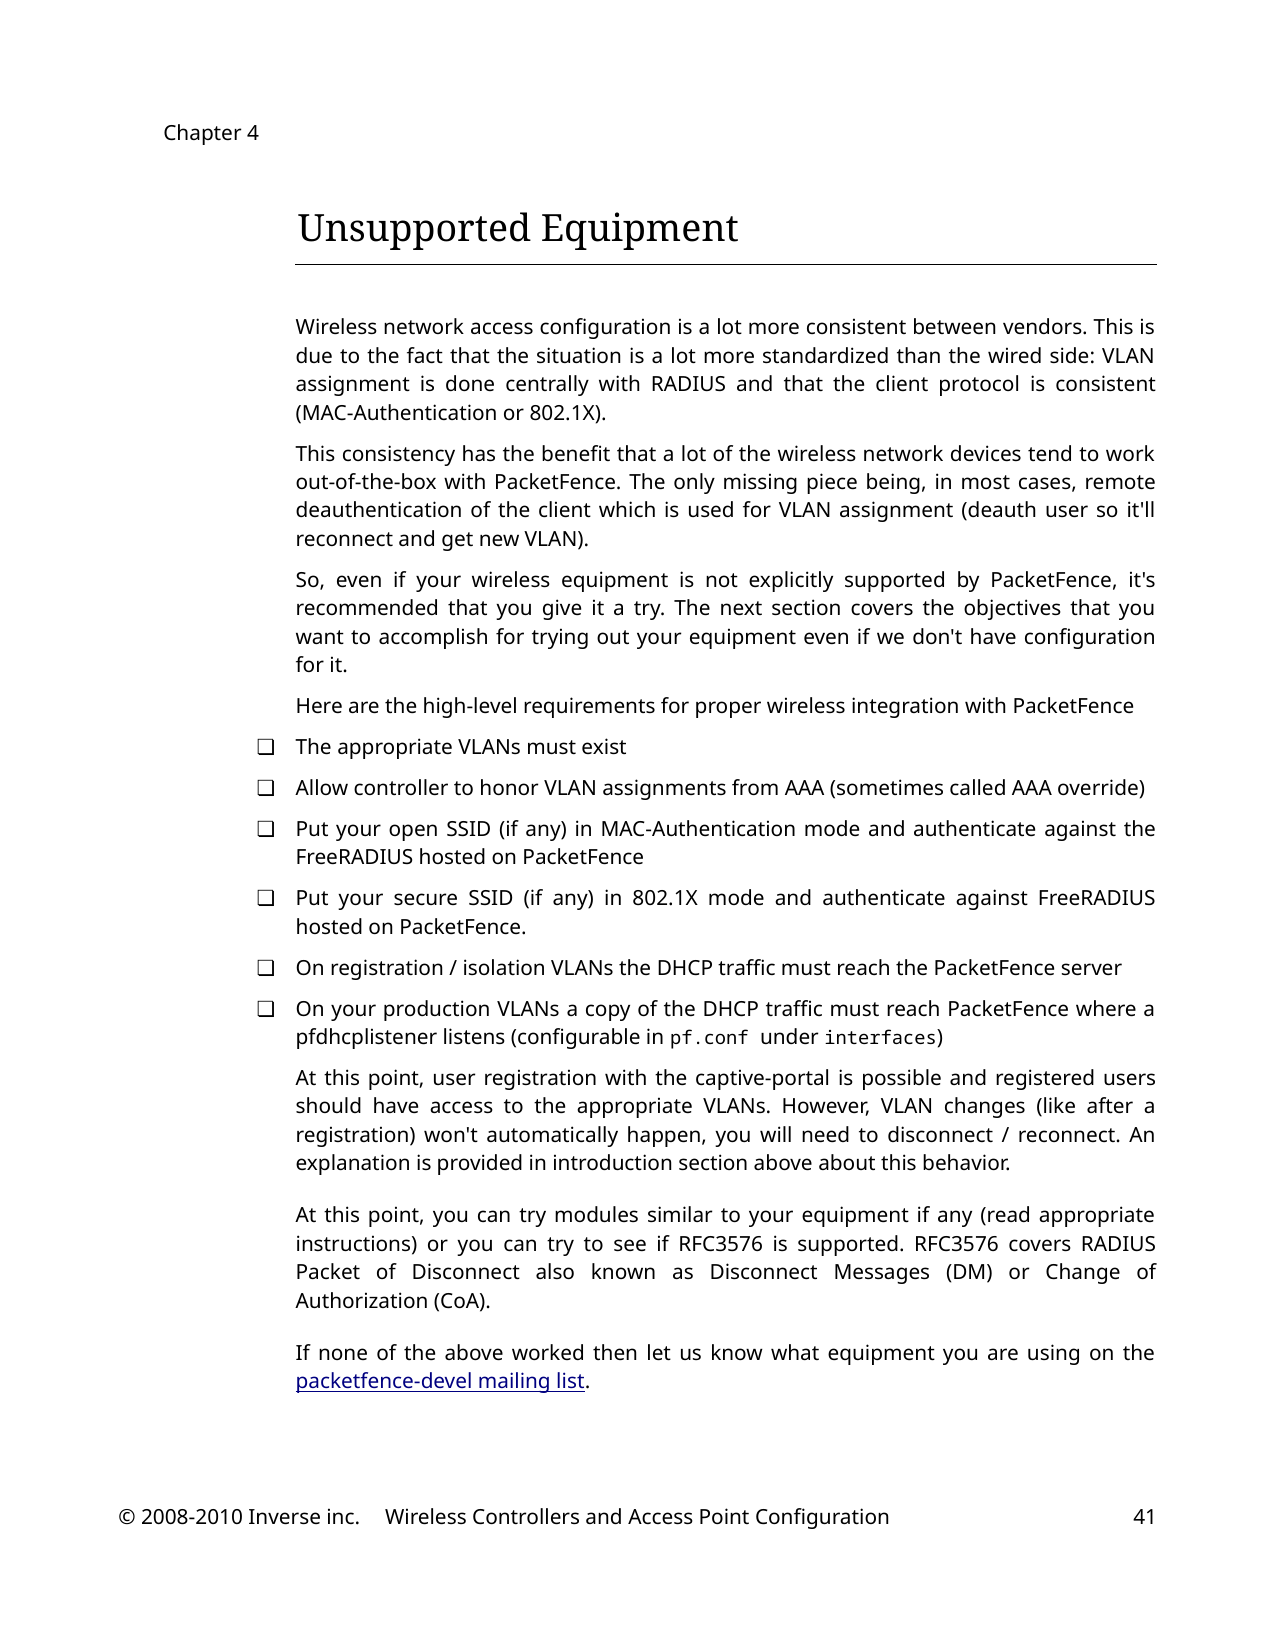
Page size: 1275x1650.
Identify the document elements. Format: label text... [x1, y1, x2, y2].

list ❏ On your production VLANs a copy of the DHCP traffic must reach PacketFence where a pfdhcplistener listens (configurable in pf.conf under interfaces) [256, 994, 1157, 1051]
text At this point, user registration with the captive-portal is possible and registered users should have access to the appropriate VLANs. However, VLAN changes (like after a registration) won't automatically happen, you will need to disconnect / reconnect. An explanation is provided in introduction section above about this behavior. [295, 1063, 1157, 1177]
text Wireless network access configuration is a lot more consistent between vendors. This is due to the fact that the situation is a lot more standardized than the wired side: VLAN assignment is done centrally with RADIUS and that the client protocol is consistent (MAC-Authentication or 802.1X). [295, 312, 1157, 426]
subtitle Unsupported Equipment [295, 201, 1157, 264]
list ❏ Put your secure SSID (if any) in 802.1X mode and authenticate against FreeRADIUS hosted on PacketFence. [256, 883, 1157, 940]
list ❏ On registration / isolation VLANs the DHCP traffic must reach the PacketFence server [256, 953, 1157, 981]
list ❏ Put your open SSID (if any) in MAC-Authentication mode and authenticate against the FreeRADIUS hosted on PacketFence [256, 814, 1157, 871]
list ❏ Allow controller to honor VLAN assignments from AAA (sometimes called AAA override) [256, 773, 1157, 802]
text This consistency has the benefit that a lot of the wireless network devices tend to work out-of-the-box with PacketFence. The only missing piece being, in most cases, remote deauthentication of the client which is used for VLAN assignment (deauth user so it'll reconnect and get new VLAN). [295, 439, 1157, 552]
text At this point, you can try modules similar to your equipment if any (read appropriate instructions) or you can try to see if RFC3576 is supported. RFC3576 covers RADIUS Packet of Disconnect also known as Disconnect Messages (DM) or Change of Authorization (CoA). [295, 1201, 1157, 1314]
text So, even if your wireless equipment is not explicitly supported by PacketFence, it's recommended that you give it a try. The next section covers the objectives that you want to accomplish for trying out your equipment even if we don't have configuration for it. [295, 565, 1157, 679]
list ❏ The appropriate VLANs must exist [256, 732, 1157, 761]
text Here are the high-level requirements for proper wireless integration with PacketFence [295, 691, 1157, 720]
text If none of the above worked then let us know what equipment you are using on the packetfence-devel mailing list. [295, 1338, 1157, 1395]
